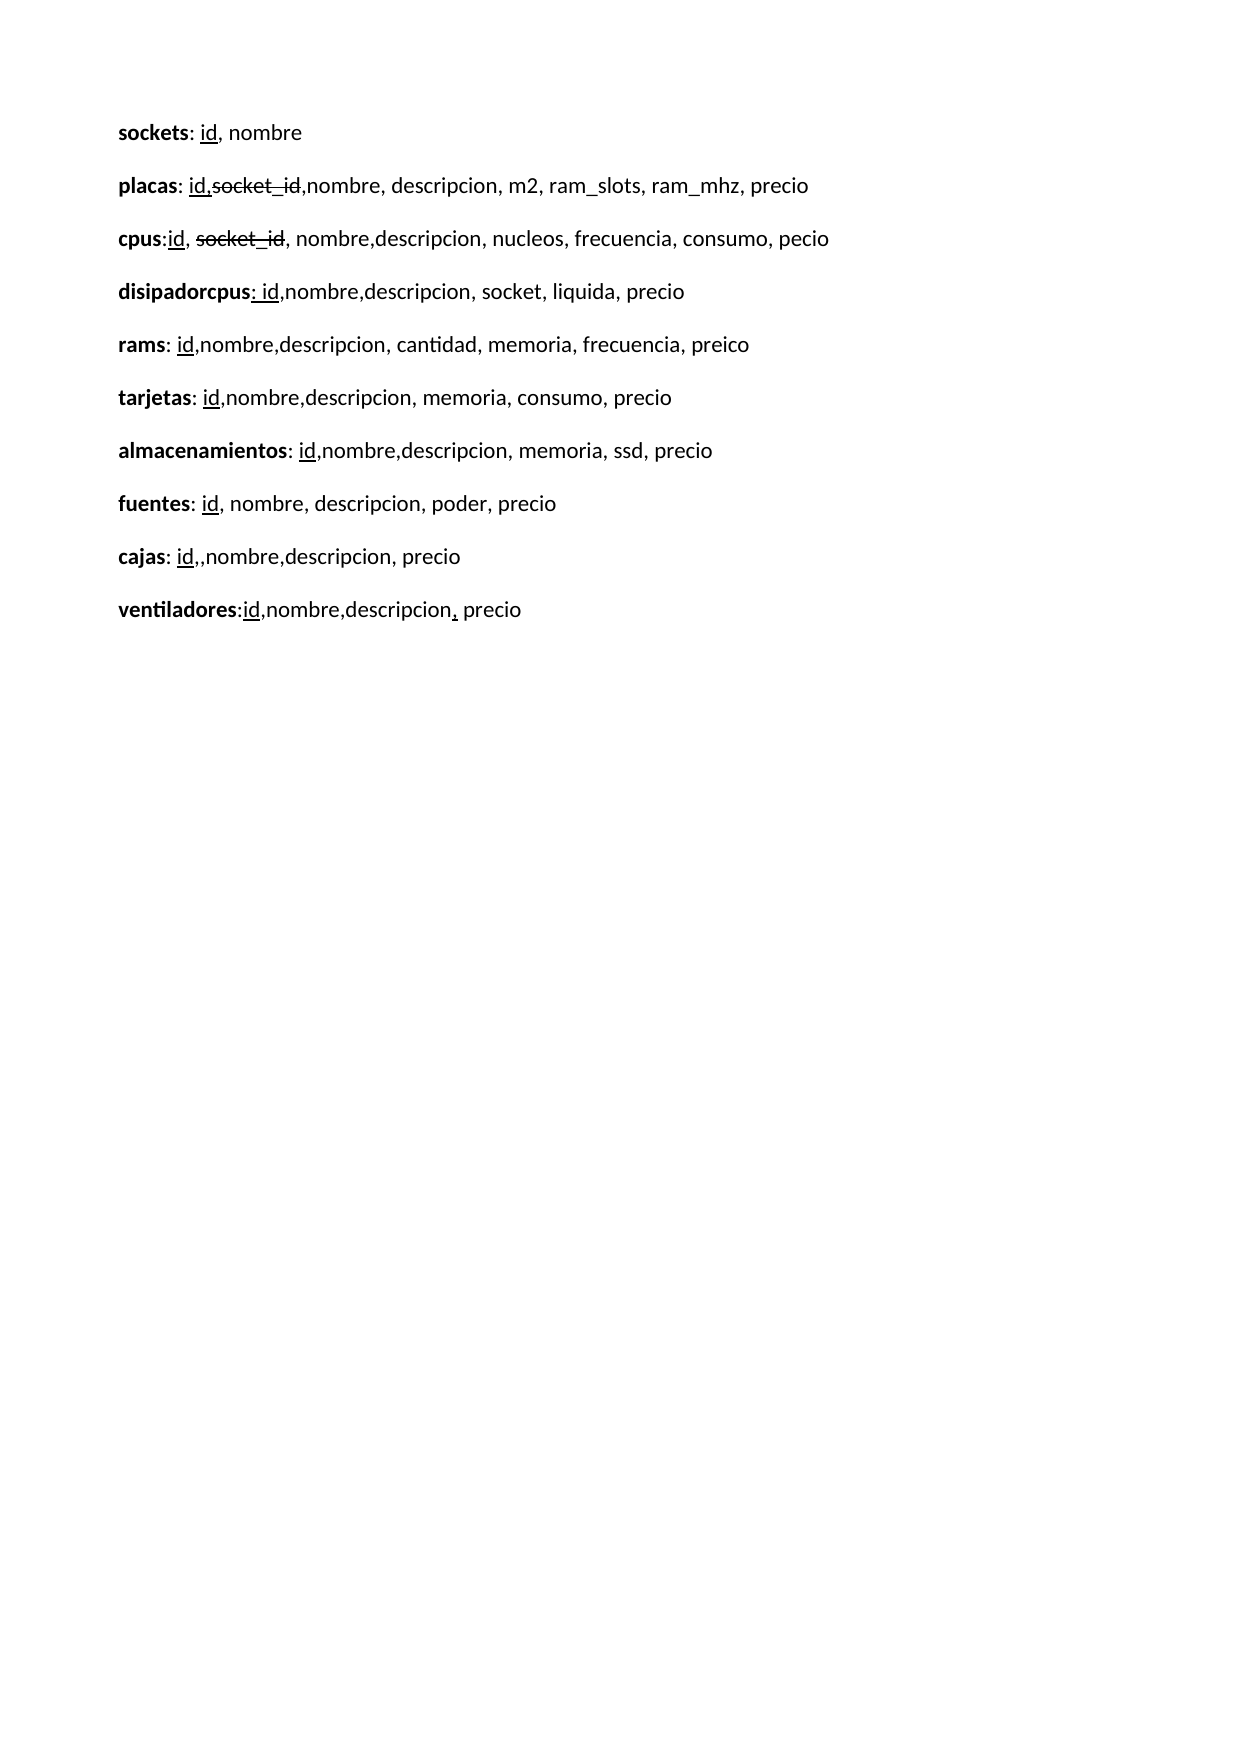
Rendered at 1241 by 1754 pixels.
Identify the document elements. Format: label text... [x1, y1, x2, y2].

text fuentes: id, nombre, descripcion, poder, precio [118, 489, 1122, 517]
text tarjetas: id,nombre,descripcion, memoria, consumo, precio [118, 383, 1122, 411]
text placas: id,socket_id,nombre, descripcion, m2, ram_slots, ram_mhz, precio [118, 171, 1122, 199]
text sockets: id, nombre [118, 118, 1122, 146]
text cpus:id, socket_id, nombre,descripcion, nucleos, frecuencia, consumo, pecio [118, 224, 1122, 252]
text ventiladores:id,nombre,descripcion, precio [118, 595, 1122, 623]
text disipadorcpus: id,nombre,descripcion, socket, liquida, precio [118, 277, 1122, 305]
text almacenamientos: id,nombre,descripcion, memoria, ssd, precio [118, 436, 1122, 464]
text rams: id,nombre,descripcion, cantidad, memoria, frecuencia, preico [118, 330, 1122, 358]
text cajas: id,,nombre,descripcion, precio [118, 542, 1122, 570]
